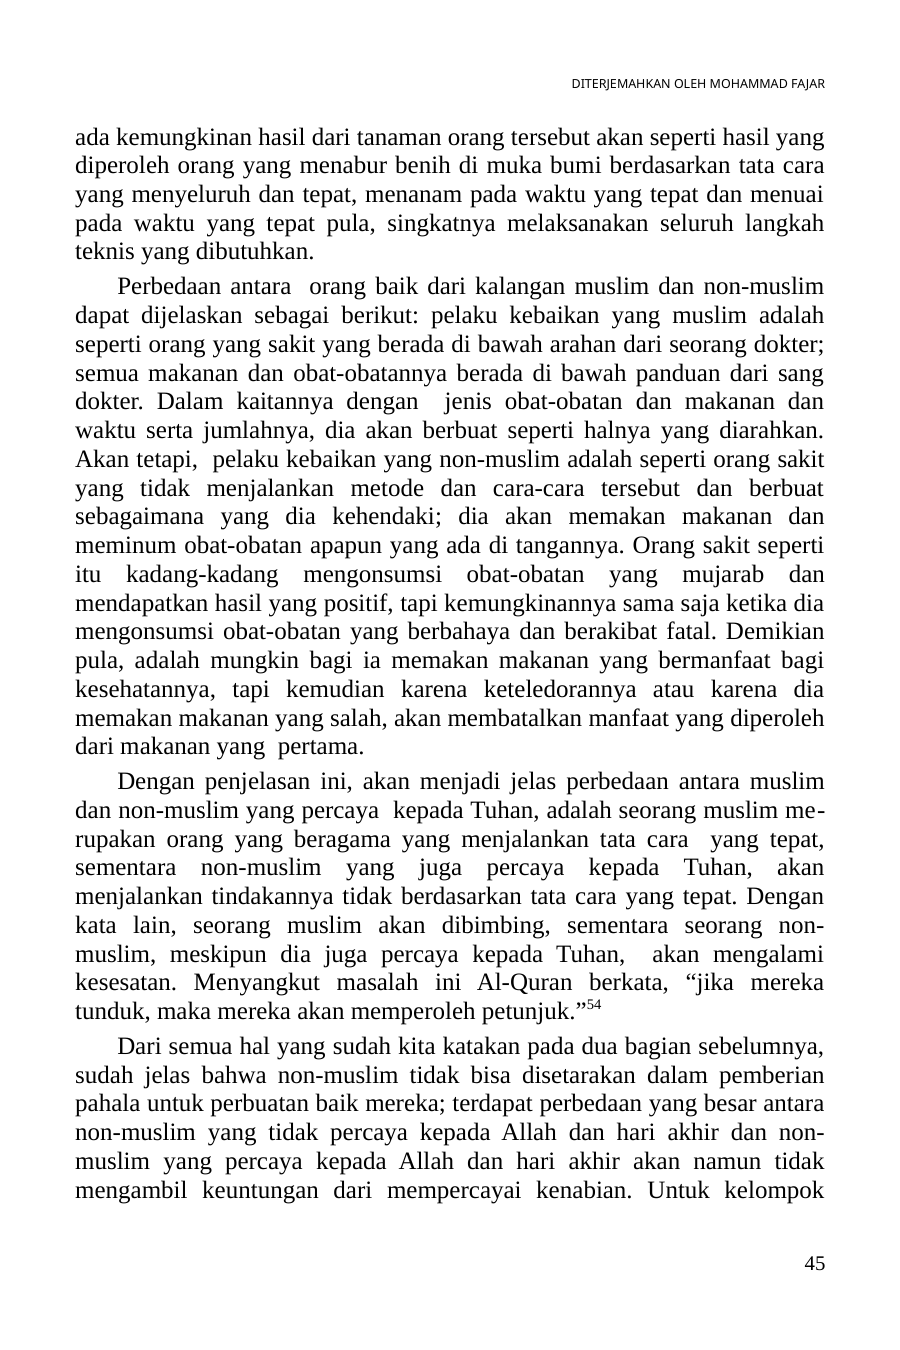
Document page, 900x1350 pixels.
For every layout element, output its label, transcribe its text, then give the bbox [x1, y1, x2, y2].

text ada kemungkinan hasil dari tanaman orang tersebut akan seperti hasil yang diperoleh orang yang menabur benih di muka bumi berdasarkan tata cara yang menyeluruh dan tepat, menanam pada waktu yang tepat dan menuai pada waktu yang tepat pula, singkatnya melaksanakan seluruh langkah teknis yang dibutuhkan. [75, 122, 825, 265]
text Perbedaan antara orang baik dari kalangan muslim dan non-muslim dapat dijelaskan sebagai berikut: pelaku kebaikan yang muslim adalah seperti orang yang sakit yang berada di bawah arahan dari seorang dokter; semua makanan dan obat-obatannya berada di bawah panduan dari sang dokter. Dalam kaitannya dengan jenis obat-obatan dan makanan dan waktu serta jumlahnya, dia akan berbuat seperti halnya yang diarahkan. Akan tetapi, pelaku kebaikan yang non-muslim adalah seperti orang sakit yang tidak menjalankan metode dan cara-cara tersebut dan berbuat sebagaimana yang dia kehendaki; dia akan memakan makanan dan meminum obat-obatan apapun yang ada di tangannya. Orang sakit seperti itu kadang-kadang mengonsumsi obat-obatan yang mujarab dan mendapatkan hasil yang positif, tapi kemungkinannya sama saja ketika dia mengonsumsi obat-obatan yang berbahaya dan berakibat fatal. Demikian pula, adalah mungkin bagi ia memakan makanan yang bermanfaat bagi kesehatannya, tapi kemudian karena keteledorannya atau karena dia memakan makanan yang salah, akan membatalkan manfaat yang diperoleh dari makanan yang pertama. [75, 271, 825, 760]
text Dengan penjelasan ini, akan menjadi jelas perbedaan antara muslim dan non-muslim yang percaya kepada Tuhan, adalah seorang muslim me­rupakan orang yang beragama yang menjalankan tata cara yang tepat, sementara non-muslim yang juga percaya kepada Tuhan, akan menjalankan tindakannya tidak berdasarkan tata cara yang tepat. Dengan kata lain, seorang muslim akan dibimbing, sementara seorang non-muslim, meskipun dia juga percaya kepada Tuhan, akan mengalami kesesatan. Menyangkut masalah ini Al-Quran berkata, “jika mereka tunduk, maka mereka akan memperoleh petunjuk.” [75, 766, 825, 1025]
text Dari semua hal yang sudah kita katakan pada dua bagian sebelumnya, sudah jelas bahwa non-muslim tidak bisa disetarakan dalam pemberian pahala untuk perbuatan baik mereka; terdapat perbedaan yang besar antara non-muslim yang tidak percaya kepada Allah dan hari akhir dan non-muslim yang percaya kepada Allah dan hari akhir akan namun tidak mengambil keuntungan dari mempercayai kenabian. Untuk kelompok [75, 1031, 825, 1203]
